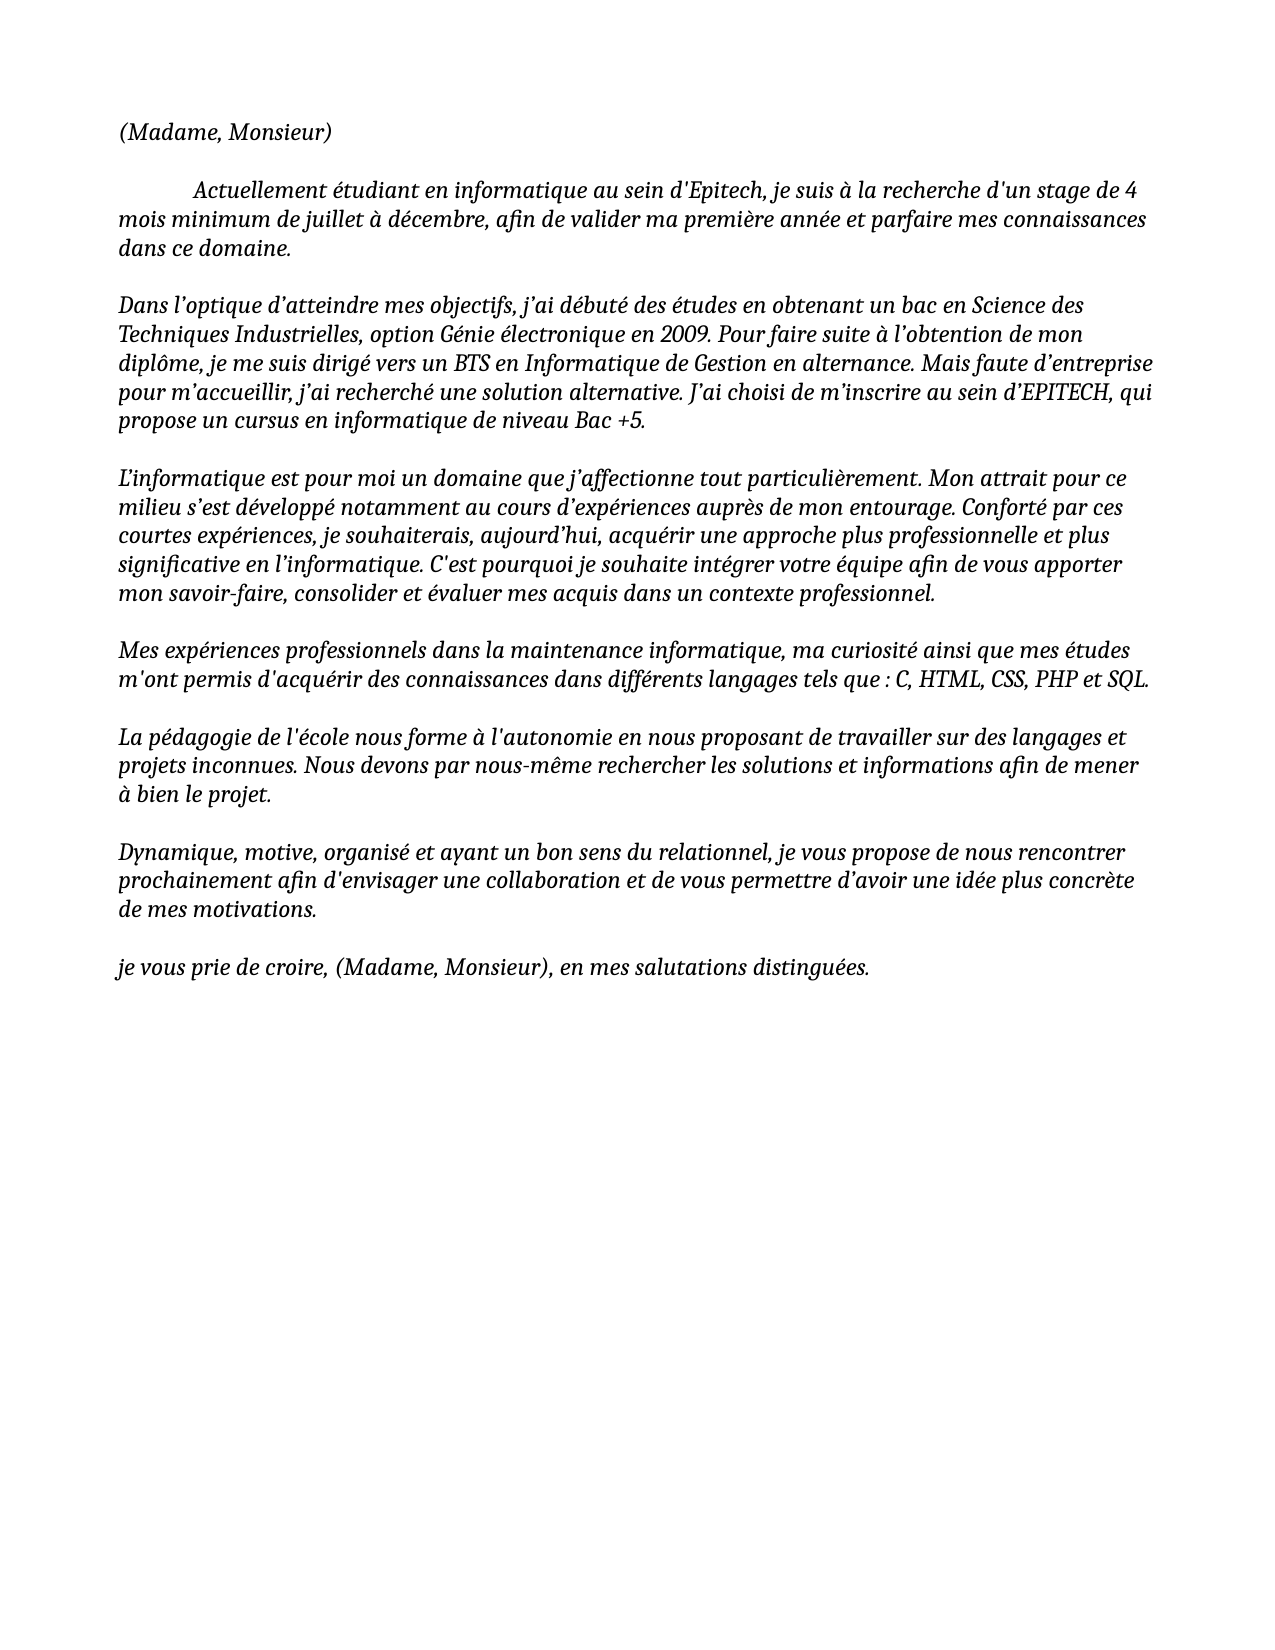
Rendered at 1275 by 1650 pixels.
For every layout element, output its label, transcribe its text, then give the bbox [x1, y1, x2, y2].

text (Madame, Monsieur) [118, 118, 1157, 147]
text Dynamique, motive, organisé et ayant un bon sens du relationnel, je vous propose de nous rencontrer prochainement afin d'envisager une collaboration et de vous permettre d’avoir une idée plus concrète de mes motivations. [118, 838, 1157, 924]
text Dans l’optique d’atteindre mes objectifs, j’ai débuté des études en obtenant un bac en Science des Techniques Industrielles, option Génie électronique en 2009. Pour faire suite à l’obtention de mon diplôme, je me suis dirigé vers un BTS en Informatique de Gestion en alternance. Mais faute d’entreprise pour m’accueillir, j’ai recherché une solution alternative. J’ai choisi de m’inscrire au sein d’EPITECH, qui propose un cursus en informatique de niveau Bac +5. [118, 291, 1157, 435]
text La pédagogie de l'école nous forme à l'autonomie en nous proposant de travailler sur des langages et projets inconnues. Nous devons par nous-même rechercher les solutions et informations afin de mener à bien le projet. [118, 723, 1157, 809]
text L’informatique est pour moi un domaine que j’affectionne tout particulièrement. Mon attrait pour ce milieu s’est développé notamment au cours d’expériences auprès de mon entourage. Conforté par ces courtes expériences, je souhaiterais, aujourd’hui, acquérir une approche plus professionnelle et plus significative en l’informatique. C'est pourquoi je souhaite intégrer votre équipe afin de vous apporter mon savoir-faire, consolider et évaluer mes acquis dans un contexte professionnel. [118, 464, 1157, 608]
text je vous prie de croire, (Madame, Monsieur), en mes salutations distinguées. [118, 953, 1157, 981]
text Actuellement étudiant en informatique au sein d'Epitech, je suis à la recherche d'un stage de 4 mois minimum de juillet à décembre, afin de valider ma première année et parfaire mes connaissances dans ce domaine. [118, 176, 1157, 263]
text Mes expériences professionnels dans la maintenance informatique, ma curiosité ainsi que mes études m'ont permis d'acquérir des connaissances dans différents langages tels que : C, HTML, CSS, PHP et SQL. [118, 636, 1157, 694]
